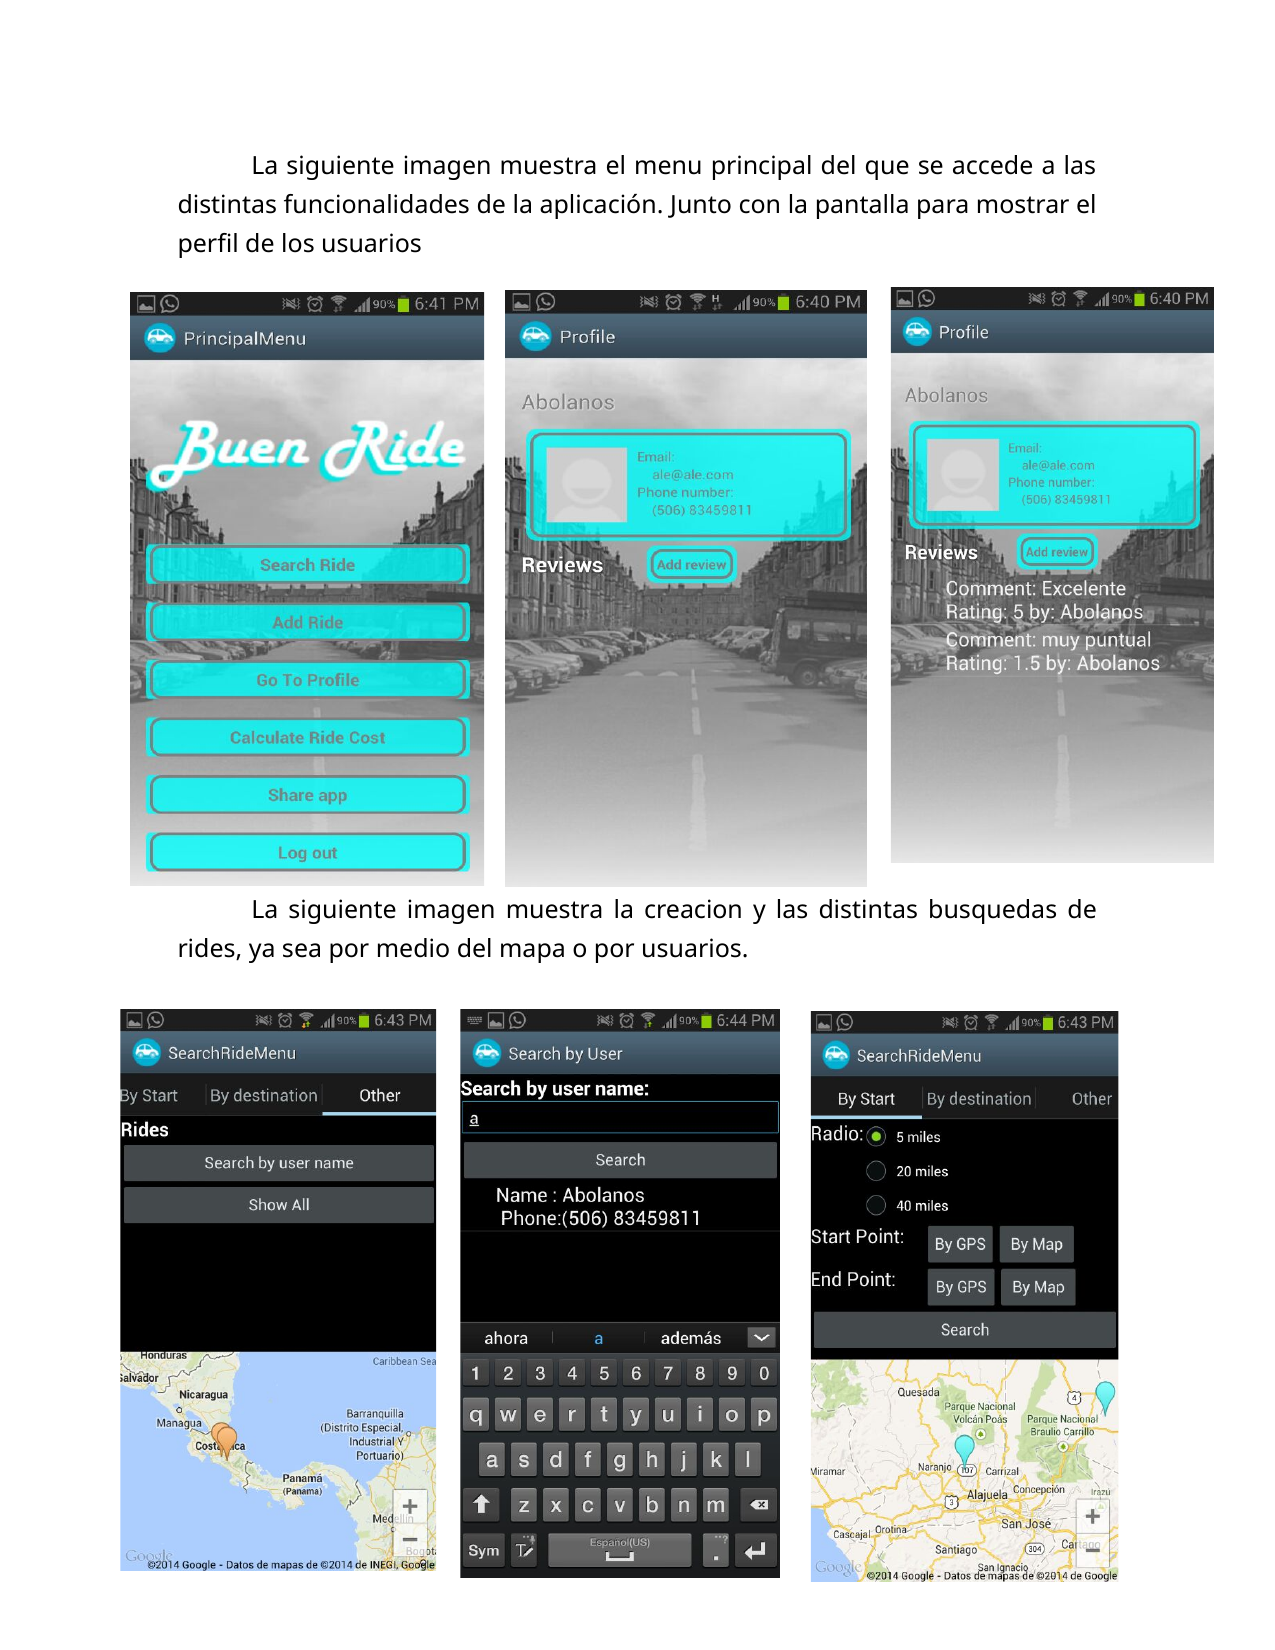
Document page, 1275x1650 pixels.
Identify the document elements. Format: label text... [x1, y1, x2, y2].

picture [460, 1009, 780, 1578]
picture [505, 290, 867, 887]
picture [120, 1009, 437, 1571]
picture [130, 292, 485, 886]
picture [810, 1011, 1119, 1582]
text La siguiente imagen muestra la creacion y las distintas busquedas de rides, ya sea por medio del mapa o por usuarios. [177, 286, 1098, 965]
text La siguiente imagen muestra el menu principal del que se accede a las distintas funcionalidades de la aplicación. Junto con la pantalla para mostrar el perfil de los usuarios [177, 148, 1098, 260]
picture [890, 287, 1214, 863]
